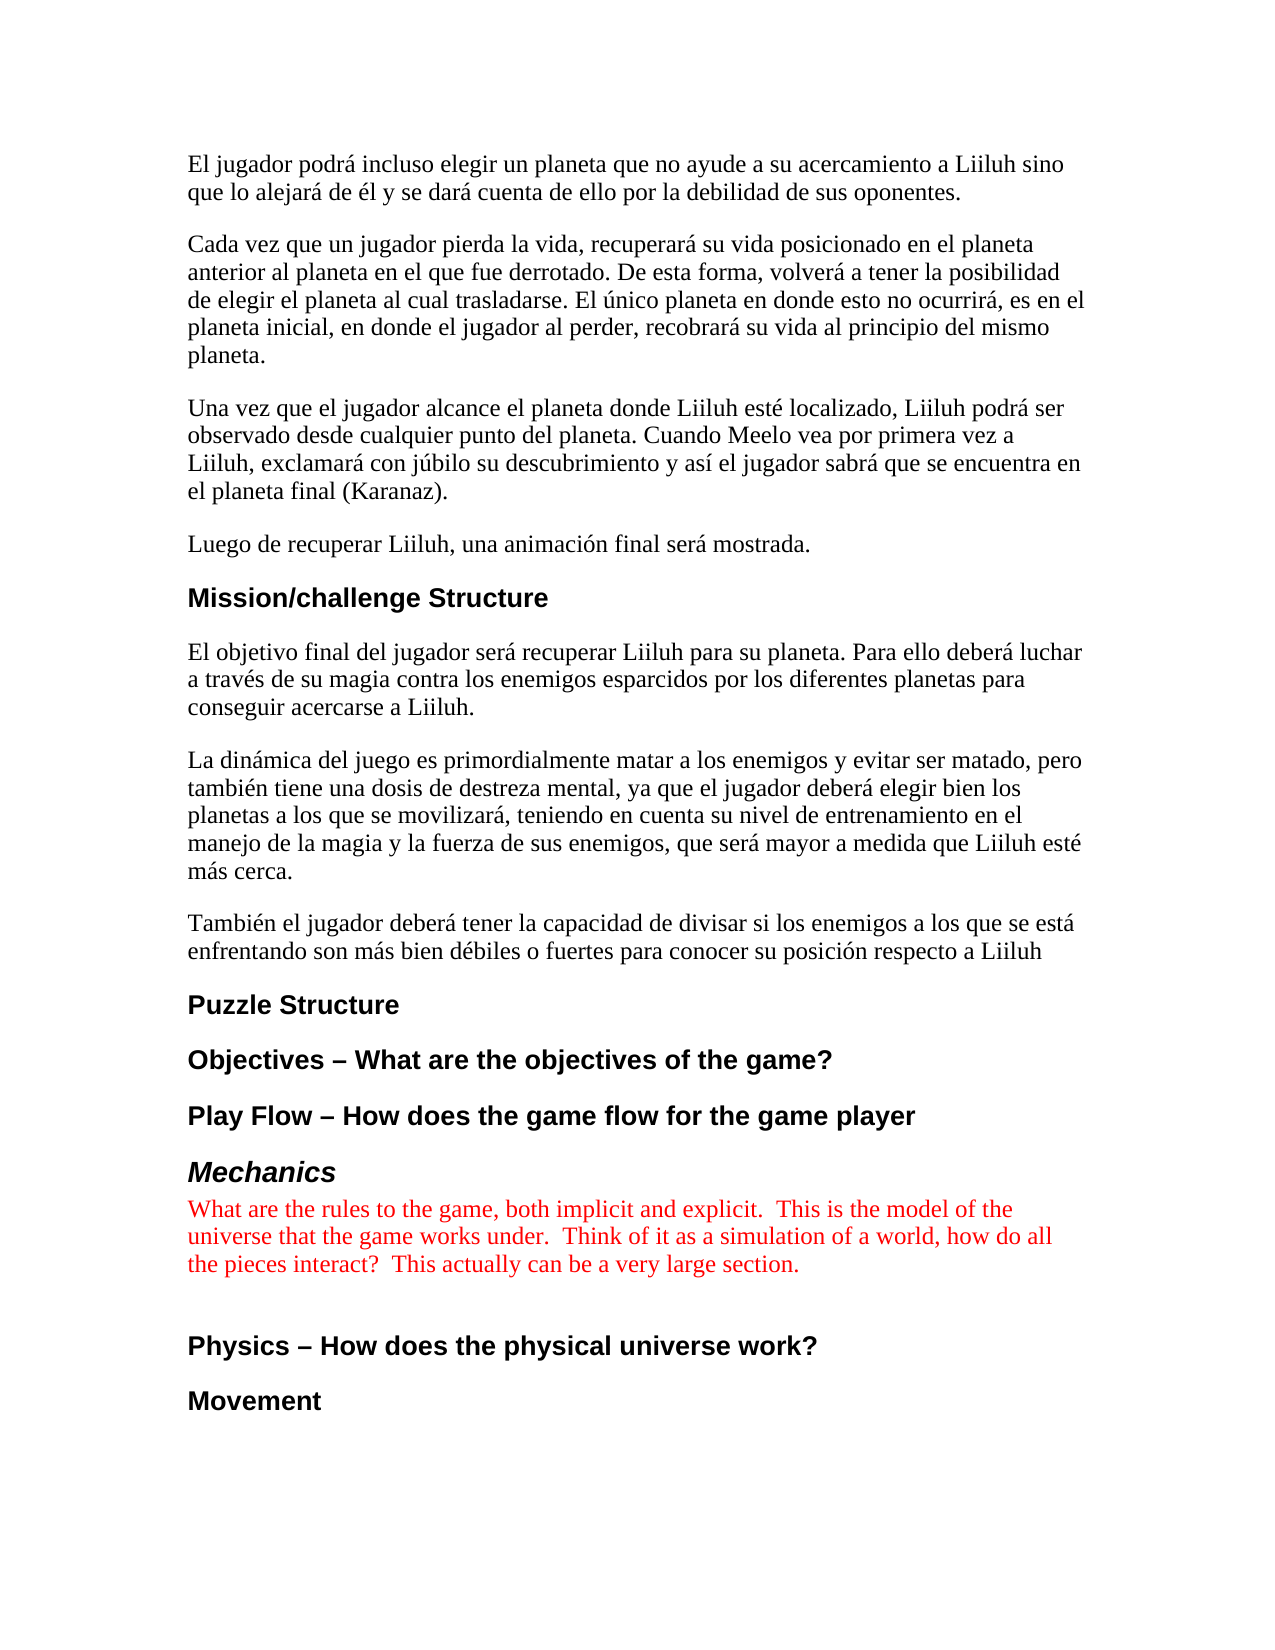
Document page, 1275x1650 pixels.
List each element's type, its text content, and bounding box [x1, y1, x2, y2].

subtitle Puzzle Structure [187, 990, 1087, 1020]
text What are the rules to the game, both implicit and explicit. This is the model of the universe that the game works under. Think of it as a simulation of a world, how do all the pieces interact? This actually can be a very large section. [187, 1195, 1087, 1278]
subtitle Movement [187, 1386, 1087, 1416]
text También el jugador deberá tener la capacidad de divisar si los enemigos a los que se está enfrentando son más bien débiles o fuertes para conocer su posición respecto a Liiluh [187, 909, 1087, 965]
text Luego de recuperar Liiluh, una animación final será mostrada. [187, 530, 1087, 557]
subtitle Physics – How does the physical universe work? [187, 1331, 1087, 1361]
subtitle Objectives – What are the objectives of the game? [187, 1045, 1087, 1076]
text Cada vez que un jugador pierda la vida, recuperará su vida posicionado en el planeta anterior al planeta en el que fue derrotado. De esta forma, volverá a tener la posibilidad de elegir el planeta al cual trasladarse. El único planeta en donde esto no ocurrirá, es en el planeta inicial, en donde el jugador al perder, recobrará su vida al principio del mismo planeta. [187, 230, 1087, 369]
text El jugador podrá incluso elegir un planeta que no ayude a su acercamiento a Liiluh sino que lo alejará de él y se dará cuenta de ello por la debilidad de sus oponentes. [187, 150, 1087, 205]
text La dinámica del juego es primordialmente matar a los enemigos y evitar ser matado, pero también tiene una dosis de destreza mental, ya que el jugador deberá elegir bien los planetas a los que se movilizará, teniendo en cuenta su nivel de entrenamiento en el manejo de la magia y la fuerza de sus enemigos, que será mayor a medida que Liiluh esté más cerca. [187, 746, 1087, 884]
text Una vez que el jugador alcance el planeta donde Liiluh esté localizado, Liiluh podrá ser observado desde cualquier punto del planeta. Cuando Meelo vea por primera vez a Liiluh, exclamará con júbilo su descubrimiento y así el jugador sabrá que se encuentra en el planeta final (Karanaz). [187, 394, 1087, 505]
text El objetivo final del jugador será recuperar Liiluh para su planeta. Para ello deberá luchar a través de su magia contra los enemigos esparcidos por los diferentes planetas para conseguir acercarse a Liiluh. [187, 638, 1087, 721]
subtitle Mission/challenge Structure [187, 582, 1087, 613]
subtitle Mechanics [187, 1156, 1087, 1188]
subtitle Play Flow – How does the game flow for the game player [187, 1101, 1087, 1131]
